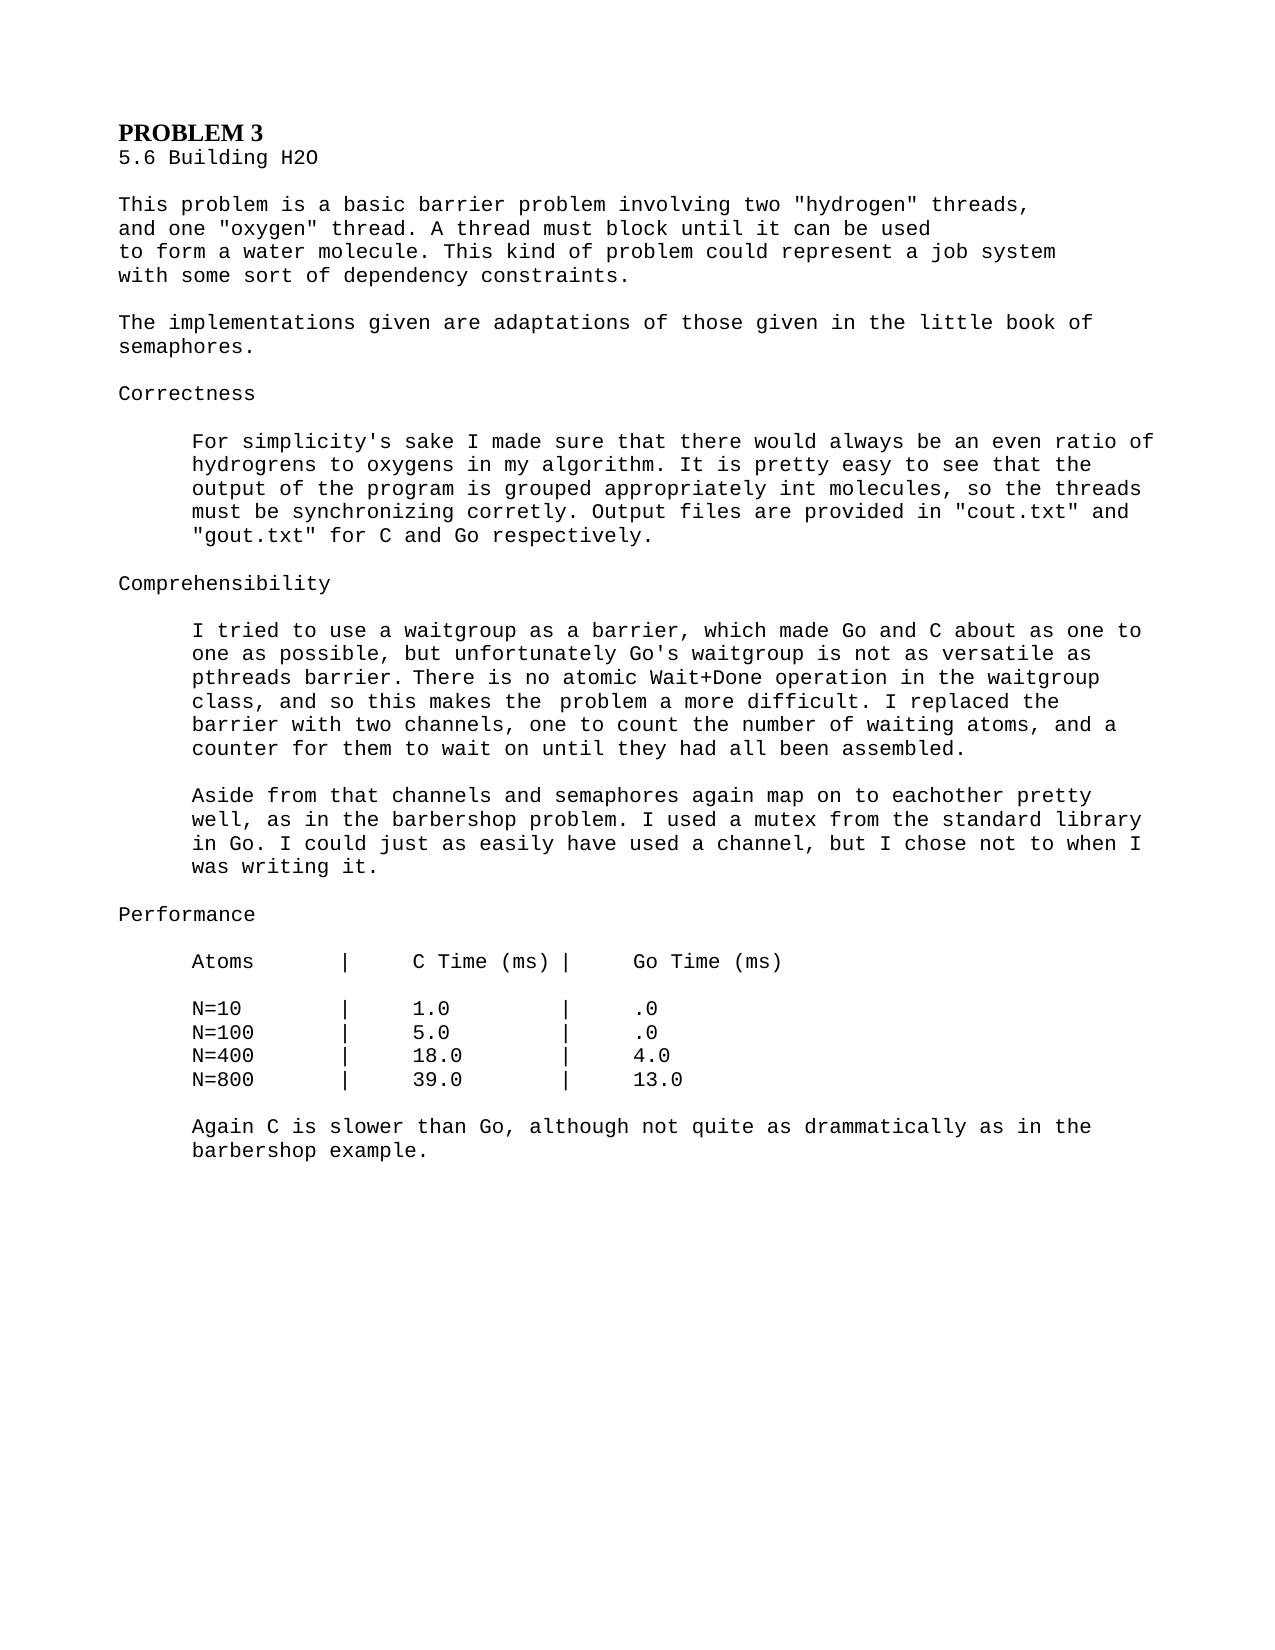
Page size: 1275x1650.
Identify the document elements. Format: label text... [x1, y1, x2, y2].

text PROBLEM 3 [118, 118, 1157, 147]
text Atoms | C Time (ms) | Go Time (ms) [118, 951, 1157, 974]
text hydrogrens to oxygens in my algorithm. It is pretty easy to see that the output of the program is grouped appropriately int molecules, so the threads must be synchronizing corretly. Output files are provided in "cout.txt" and "gout.txt" for C and Go respectively. [118, 454, 1157, 549]
text N=400 | 18.0 | 4.0 [118, 1045, 1157, 1069]
text Correctness [118, 383, 1157, 407]
text I tried to use a waitgroup as a barrier, which made Go and C about as one to one as possible, but unfortunately Go's waitgroup is not as versatile as pthreads barrier. There is no atomic Wait+Done operation in the waitgroup class, and so this makes the problem a more difficult. I replaced the barrier with two channels, one to count the number of waiting atoms, and a counter for them to wait on until they had all been assembled. [118, 620, 1157, 762]
text The implementations given are adaptations of those given in the little book of semaphores. [118, 312, 1157, 360]
text N=10 | 1.0 | .0 [118, 998, 1157, 1022]
text N=800 | 39.0 | 13.0 [118, 1069, 1157, 1093]
text to form a water molecule. This kind of problem could represent a job system [118, 241, 1157, 265]
text Aside from that channels and semaphores again map on to eachother pretty well, as in the barbershop problem. I used a mutex from the standard library in Go. I could just as easily have used a channel, but I chose not to when I was writing it. [118, 785, 1157, 880]
text 5.6 Building H2O [118, 147, 1157, 171]
text For simplicity's sake I made sure that there would always be an even ratio of [118, 431, 1157, 454]
text N=100 | 5.0 | .0 [118, 1022, 1157, 1045]
text Again C is slower than Go, although not quite as drammatically as in the barbershop example. [118, 1116, 1157, 1164]
text Performance [118, 903, 1157, 927]
text This problem is a basic barrier problem involving two "hydrogen" threads, [118, 194, 1157, 218]
text Comprehensibility [118, 572, 1157, 596]
text with some sort of dependency constraints. [118, 265, 1157, 289]
text and one "oxygen" thread. A thread must block until it can be used [118, 218, 1157, 241]
